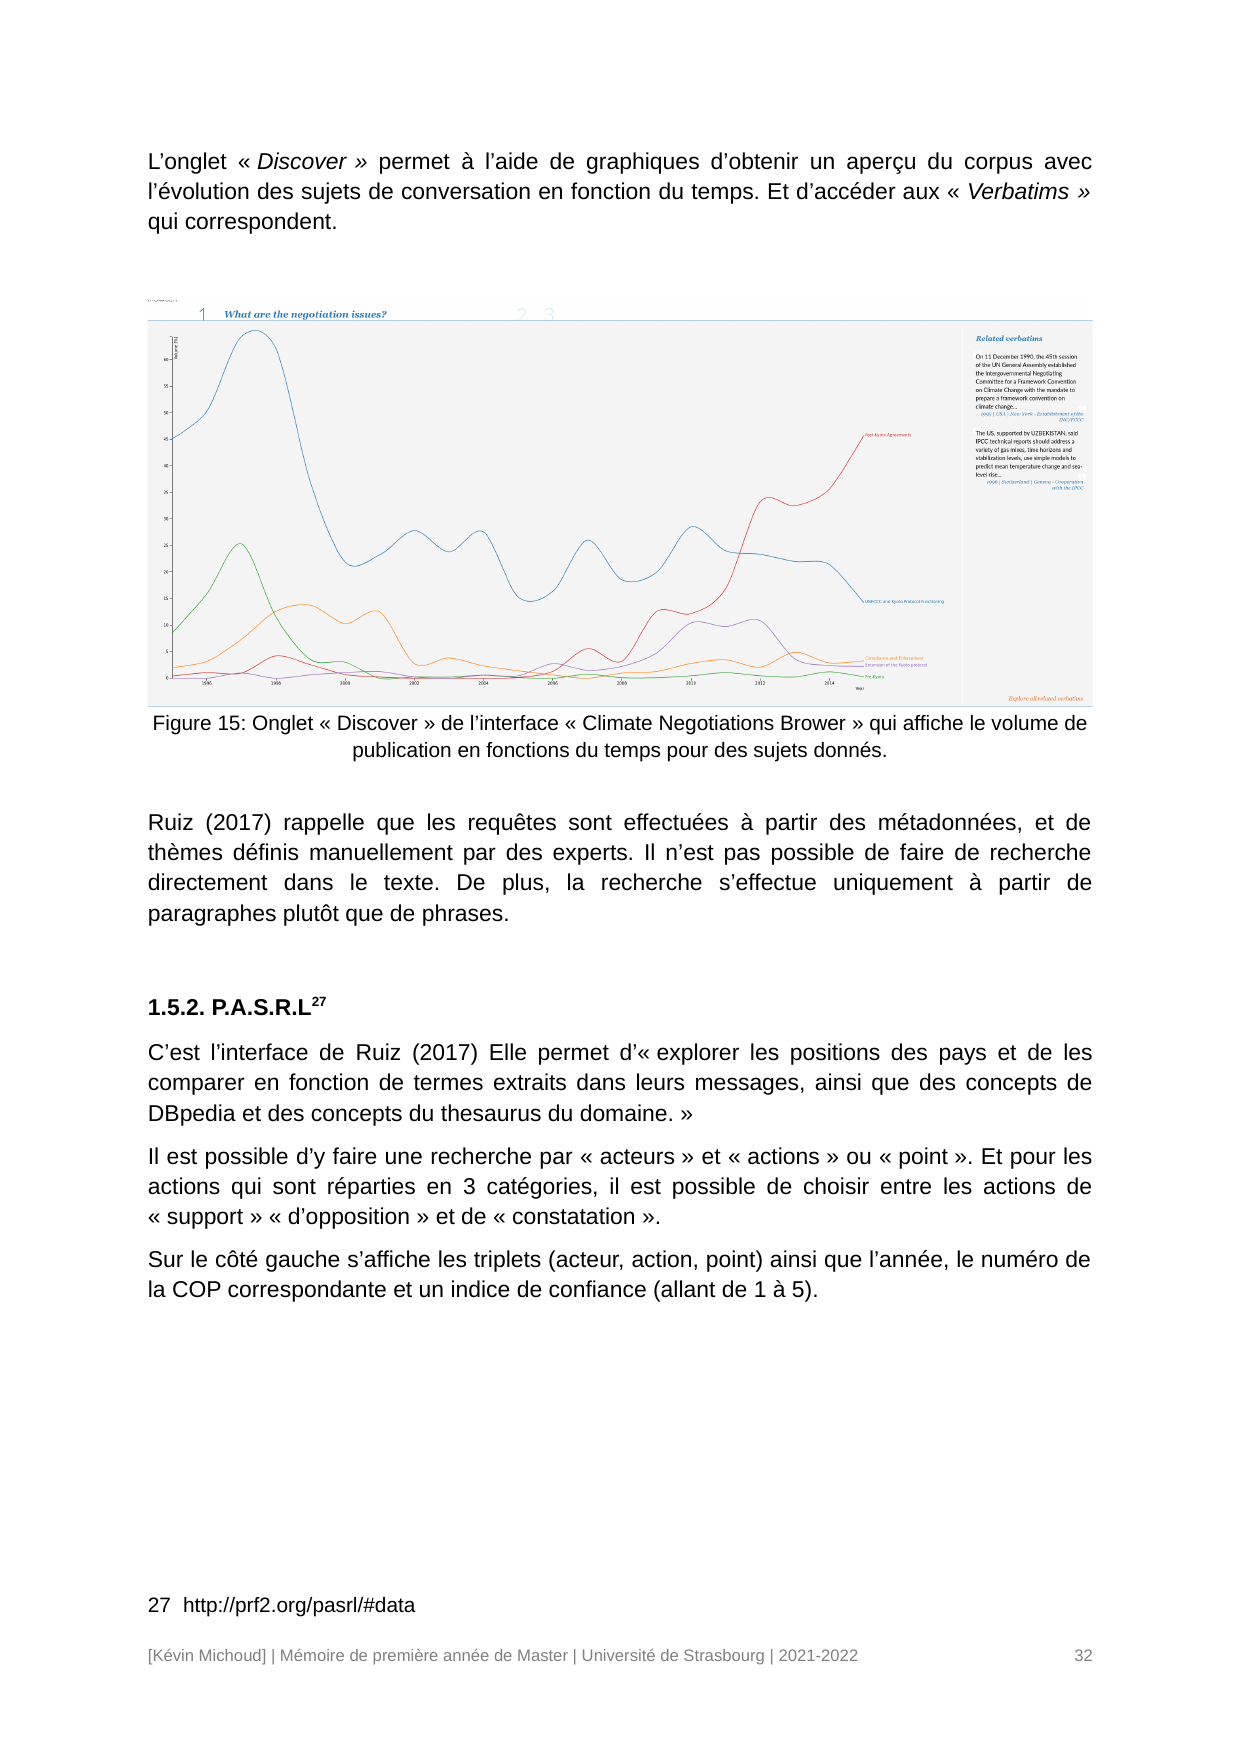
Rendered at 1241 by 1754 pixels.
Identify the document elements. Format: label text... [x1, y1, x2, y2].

text C’est l’interface de Ruiz (2017) Elle permet d’« explorer les positions des pays et de les comparer en fonction de termes extraits dans leurs messages, ainsi que des concepts de DBpedia et des concepts du thesaurus du domaine. » [148, 1039, 1093, 1126]
subtitle P.A.S.R.L [148, 994, 1093, 1020]
text Figure 15: Onglet « Discover » de l’interface « Climate Negotiations Brower » qui affiche le volume de publication en fonctions du temps pour des sujets donnés. [148, 707, 1093, 762]
list http://prf2.org/pasrl/#data [148, 1593, 1093, 1617]
text Ruiz (2017) rappelle que les requêtes sont effectuées à partir des métadonnées, et de thèmes définis manuellement par des experts. Il n’est pas possible de faire de recherche directement dans le texte. De plus, la recherche s’effectue uniquement à partir de paragraphes plutôt que de phrases. [148, 809, 1093, 926]
picture [147, 300, 1093, 707]
text Il est possible d’y faire une recherche par « acteurs » et « actions » ou « point ». Et pour les actions qui sont réparties en 3 catégories, il est possible de choisir entre les actions de « support » « d’opposition » et de « constatation ». [148, 1143, 1093, 1229]
text L’onglet « Discover » permet à l’aide de graphiques d’obtenir un aperçu du corpus avec l’évolution des sujets de conversation en fonction du temps. Et d’accéder aux « Verbatims » qui correspondent. [148, 148, 1093, 234]
text Sur le côté gauche s’affiche les triplets (acteur, action, point) ainsi que l’année, le numéro de la COP correspondante et un indice de confiance (allant de 1 à 5). [148, 1246, 1093, 1303]
